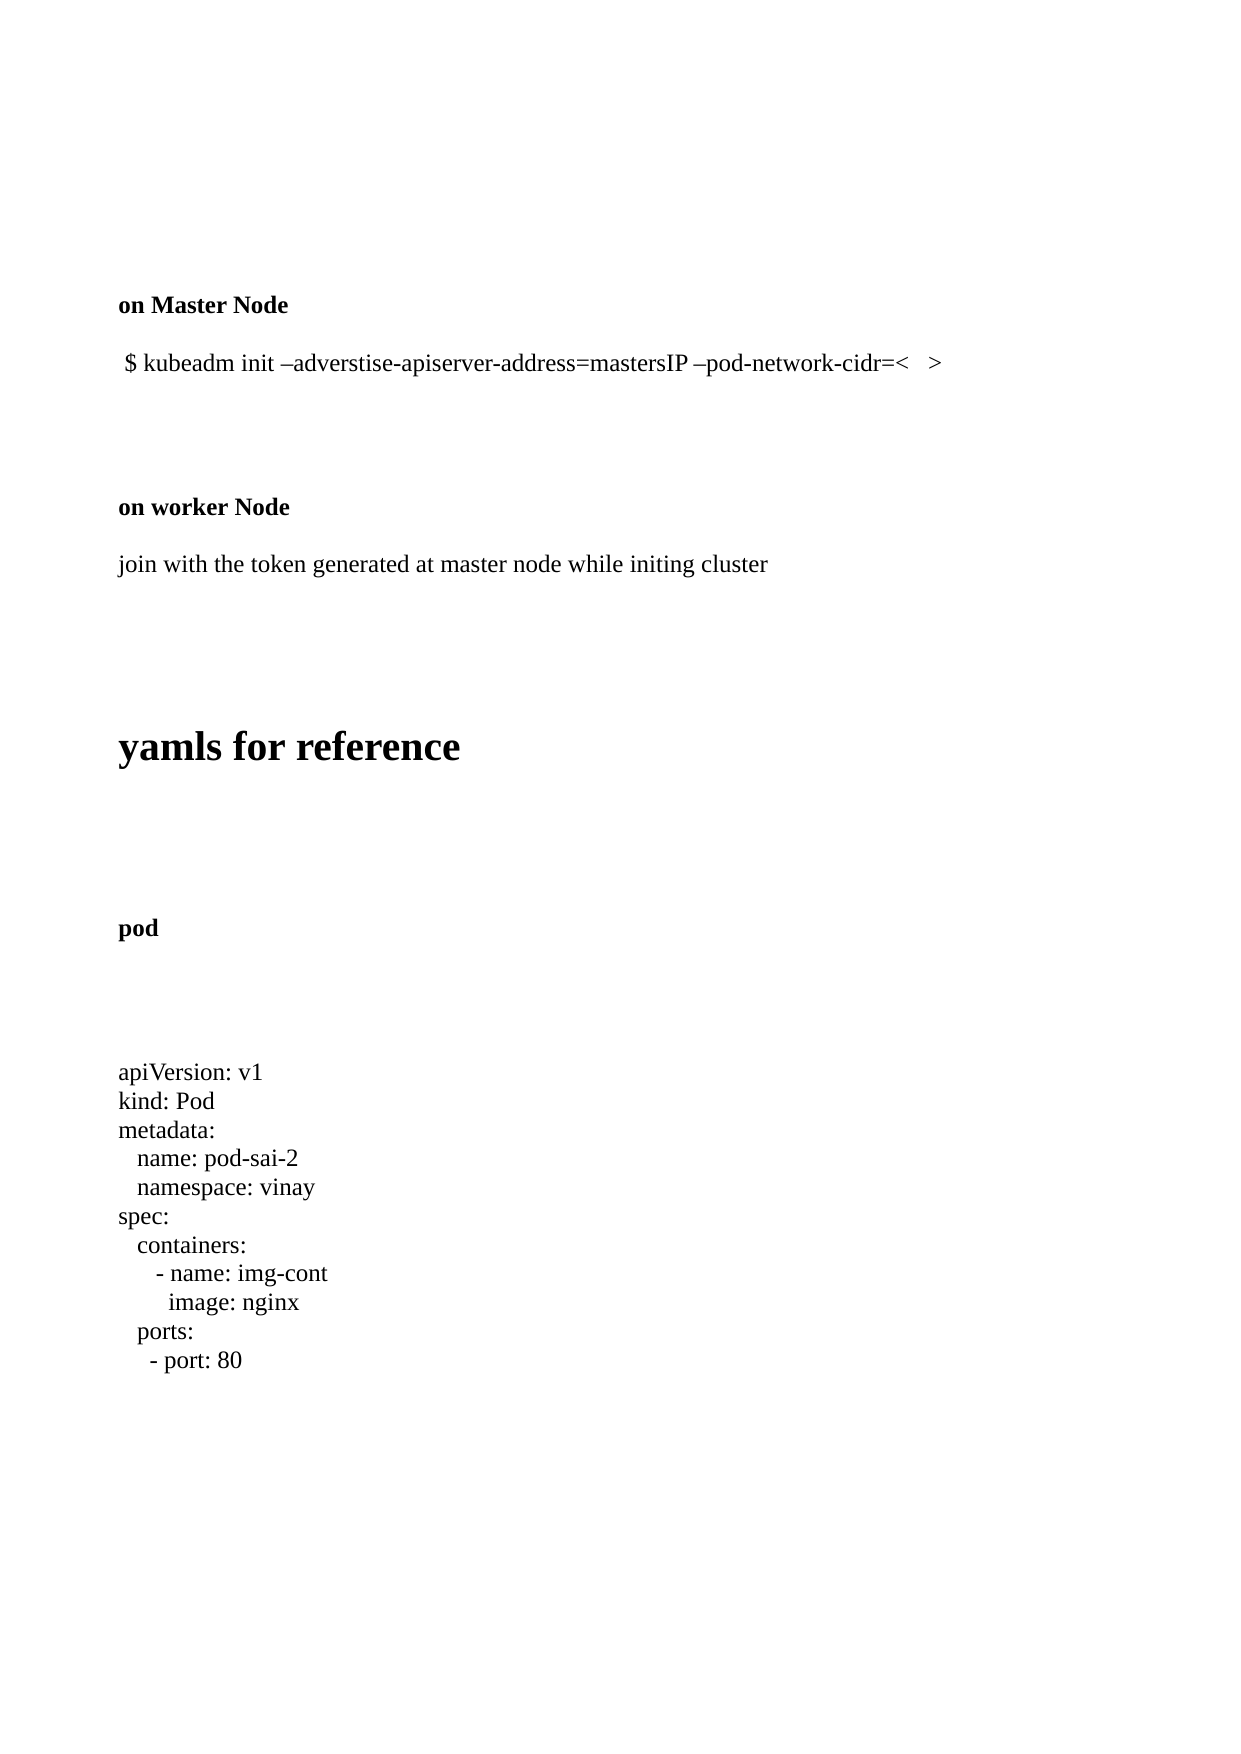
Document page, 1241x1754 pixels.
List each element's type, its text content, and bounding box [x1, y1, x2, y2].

text on worker Node [118, 492, 1122, 521]
text ports: [118, 1316, 1122, 1345]
text join with the token generated at master node while initing cluster [118, 549, 1122, 578]
text kind: Pod [118, 1086, 1122, 1115]
text yamls for reference [118, 722, 1122, 770]
text namespace: vinay [118, 1172, 1122, 1201]
text pod [118, 913, 1122, 942]
text apiVersion: v1 [118, 1057, 1122, 1086]
text $ kubeadm init –adverstise-apiserver-address=mastersIP –pod-network-cidr=< > [118, 348, 1122, 377]
text - port: 80 [118, 1345, 1122, 1373]
text metadata: [118, 1115, 1122, 1143]
text on Master Node [118, 291, 1122, 319]
text name: pod-sai-2 [118, 1143, 1122, 1172]
text image: nginx [118, 1287, 1122, 1316]
text spec: [118, 1201, 1122, 1230]
text containers: [118, 1230, 1122, 1258]
text - name: img-cont [118, 1258, 1122, 1287]
